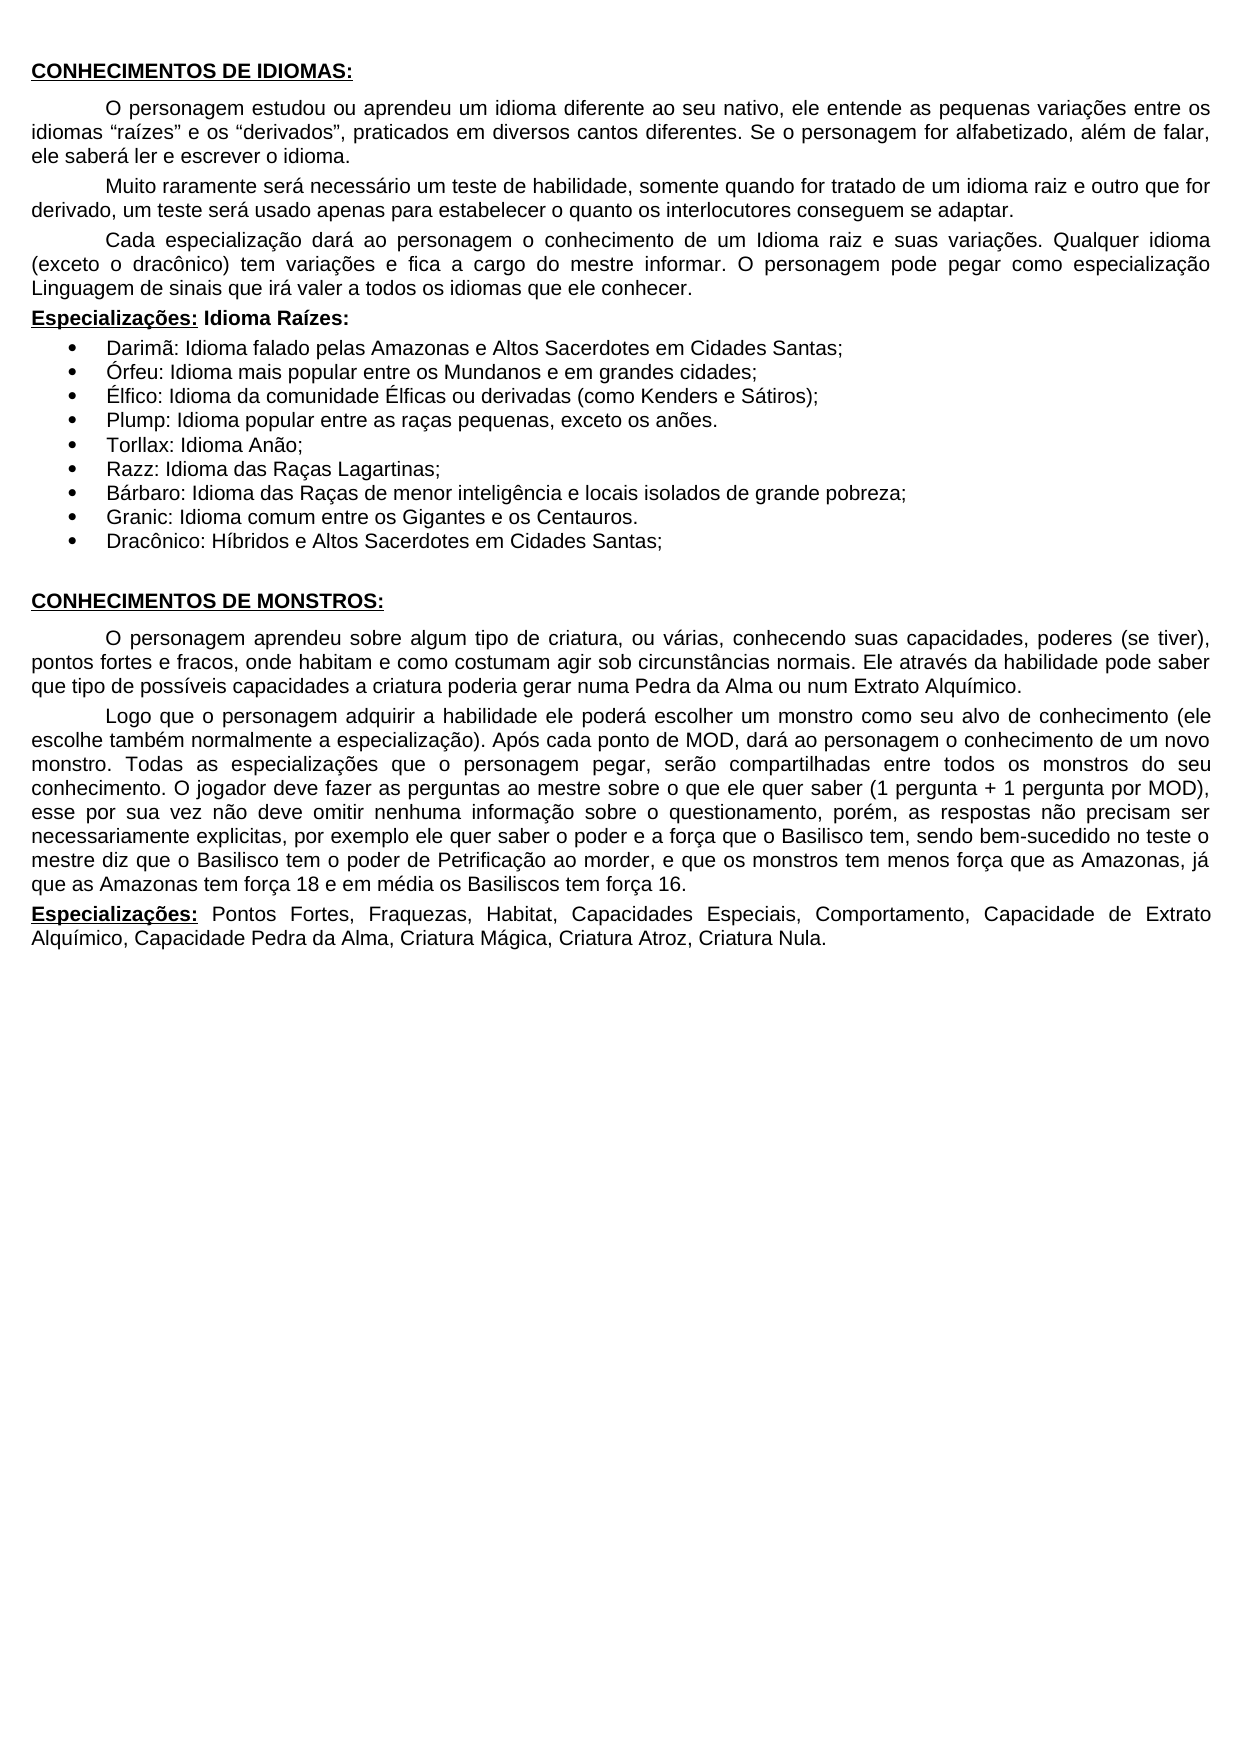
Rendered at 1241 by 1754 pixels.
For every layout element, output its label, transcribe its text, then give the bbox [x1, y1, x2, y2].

list Razz: Idioma das Raças Lagartinas; [69, 456, 1212, 481]
list Bárbaro: Idioma das Raças de menor inteligência e locais isolados de grande pobreza; [69, 481, 1212, 504]
list Élfico: Idioma da comunidade Élficas ou derivadas (como Kenders e Sátiros); [69, 384, 1212, 408]
list Granic: Idioma comum entre os Gigantes e os Centauros. [69, 504, 1212, 529]
list Órfeu: Idioma mais popular entre os Mundanos e em grandes cidades; [69, 360, 1212, 384]
text Muito raramente será necessário um teste de habilidade, somente quando for tratado de um idioma raiz e outro que for derivado, um teste será usado apenas para estabelecer o quanto os interlocutores conseguem se adaptar. [31, 174, 1212, 222]
text CONHECIMENTOS DE IDIOMAS: [31, 59, 1212, 83]
list Plump: Idioma popular entre as raças pequenas, exceto os anões. [69, 408, 1212, 432]
text Especializações: Pontos Fortes, Fraquezas, Habitat, Capacidades Especiais, Comportamento, Capacidade de Extrato Alquímico, Capacidade Pedra da Alma, Criatura Mágica, Criatura Atroz, Criatura Nula. [31, 902, 1212, 949]
text O personagem aprendeu sobre algum tipo de criatura, ou várias, conhecendo suas capacidades, poderes (se tiver), pontos fortes e fracos, onde habitam e como costumam agir sob circunstâncias normais. Ele através da habilidade pode saber que tipo de possíveis capacidades a criatura poderia gerar numa Pedra da Alma ou num Extrato Alquímico. [31, 626, 1212, 697]
text O personagem estudou ou aprendeu um idioma diferente ao seu nativo, ele entende as pequenas variações entre os idiomas “raízes” e os “derivados”, praticados em diversos cantos diferentes. Se o personagem for alfabetizado, além de falar, ele saberá ler e escrever o idioma. [31, 96, 1212, 167]
text Logo que o personagem adquirir a habilidade ele poderá escolher um monstro como seu alvo de conhecimento (ele escolhe também normalmente a especialização). Após cada ponto de MOD, dará ao personagem o conhecimento de um novo monstro. Todas as especializações que o personagem pegar, serão compartilhadas entre todos os monstros do seu conhecimento. O jogador deve fazer as perguntas ao mestre sobre o que ele quer saber (1 pergunta + 1 pergunta por MOD), esse por sua vez não deve omitir nenhuma informação sobre o questionamento, porém, as respostas não precisam ser necessariamente explicitas, por exemplo ele quer saber o poder e a força que o Basilisco tem, sendo bem-sucedido no teste o mestre diz que o Basilisco tem o poder de Petrificação ao morder, e que os monstros tem menos força que as Amazonas, já que as Amazonas tem força 18 e em média os Basiliscos tem força 16. [31, 704, 1212, 895]
text Especializações: Idioma Raízes: [31, 306, 1212, 330]
list Darimã: Idioma falado pelas Amazonas e Altos Sacerdotes em Cidades Santas; [69, 336, 1212, 360]
text CONHECIMENTOS DE MONSTROS: [31, 589, 1212, 613]
list Dracônico: Híbridos e Altos Sacerdotes em Cidades Santas; [69, 529, 1212, 553]
list Torllax: Idioma Anão; [69, 432, 1212, 456]
text Cada especialização dará ao personagem o conhecimento de um Idioma raiz e suas variações. Qualquer idioma (exceto o dracônico) tem variações e fica a cargo do mestre informar. O personagem pode pegar como especialização Linguagem de sinais que irá valer a todos os idiomas que ele conhecer. [31, 228, 1212, 300]
